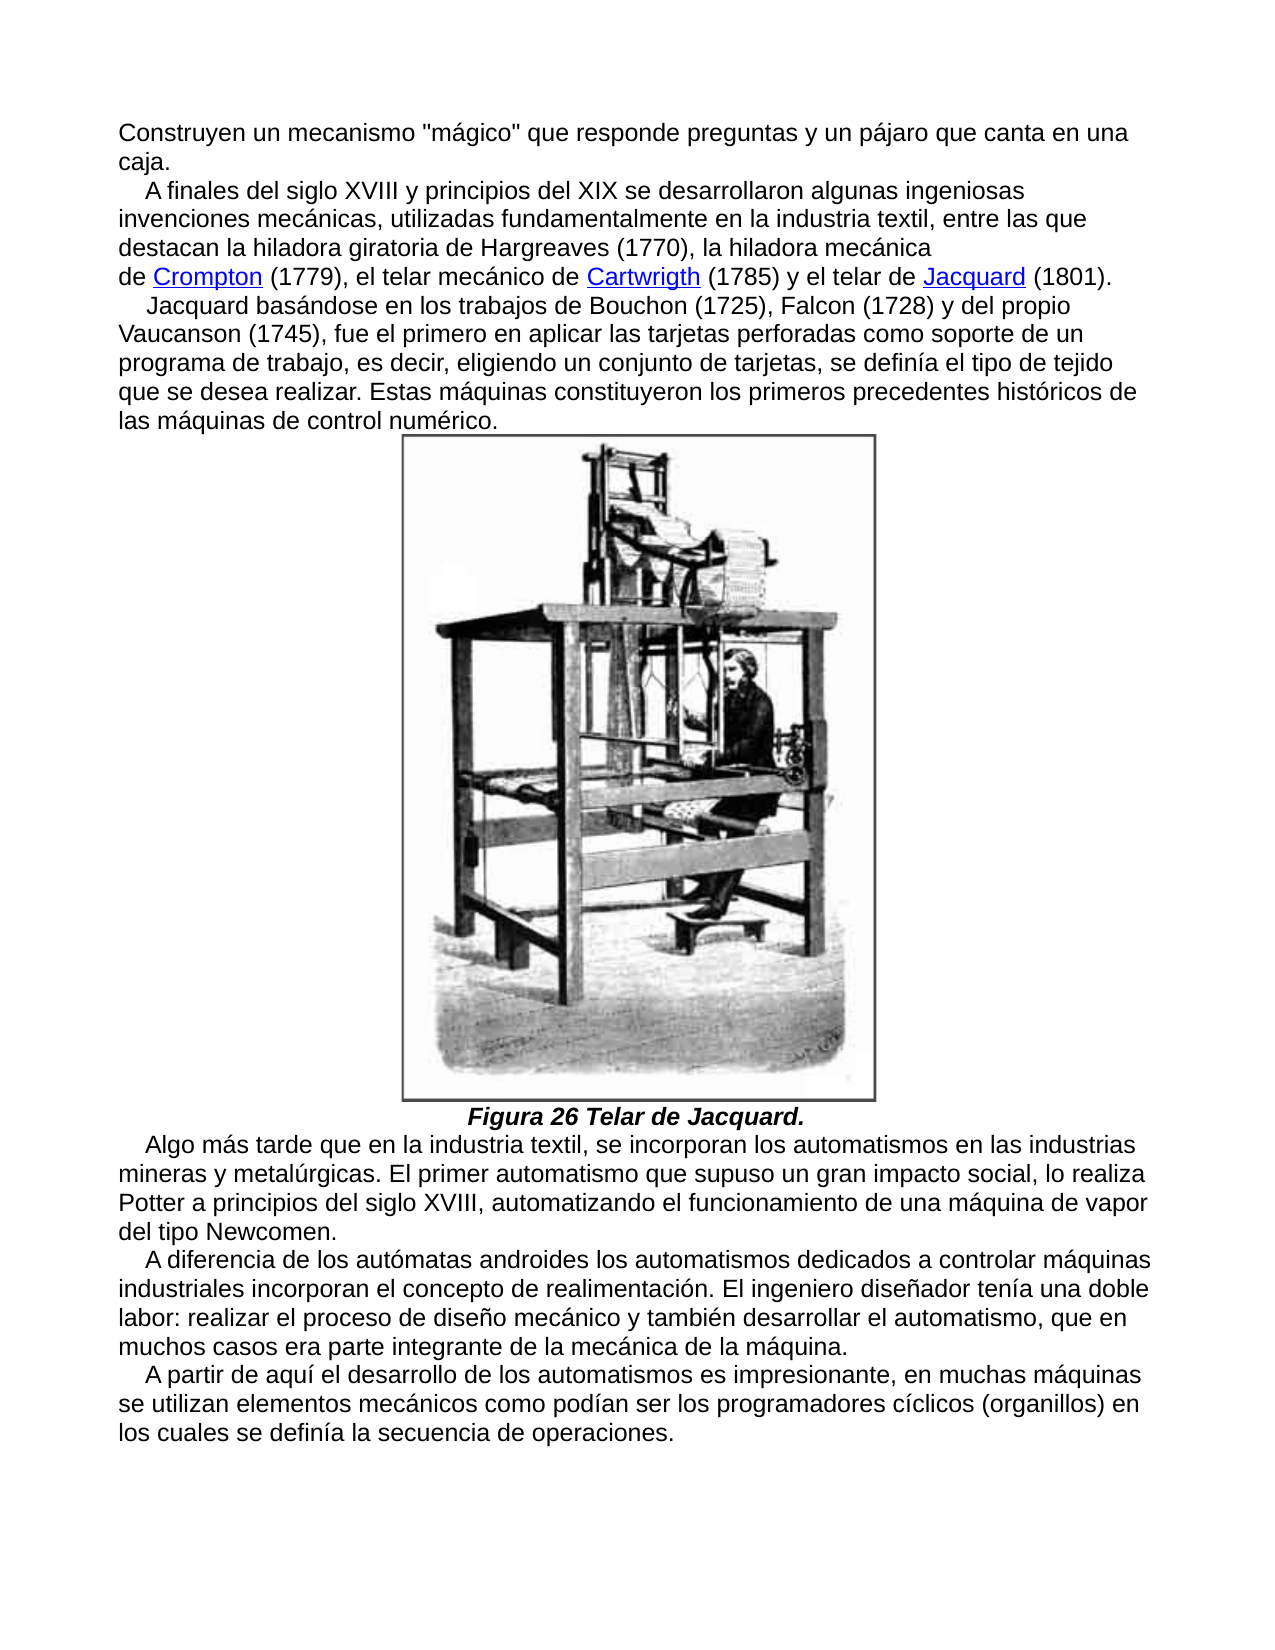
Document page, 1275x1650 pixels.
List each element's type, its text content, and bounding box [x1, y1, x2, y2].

text Figura 26 Telar de Jacquard. [118, 1102, 1157, 1130]
text A diferencia de los autómatas androides los automatismos dedicados a controlar máquinas industriales incorporan el concepto de realimentación. El ingeniero diseñador tenía una doble labor: realizar el proceso de diseño mecánico y también desarrollar el automatismo, que en muchos casos era parte integrante de la mecánica de la máquina. [118, 1245, 1157, 1360]
text Algo más tarde que en la industria textil, se incorporan los automatismos en las industrias mineras y metalúrgicas. El primer automatismo que supuso un gran impacto social, lo realiza Potter a principios del siglo XVIII, automatizando el funcionamiento de una máquina de vapor del tipo Newcomen. [118, 1130, 1157, 1245]
text A finales del siglo XVIII y principios del XIX se desarrollaron algunas ingeniosas invenciones mecánicas, utilizadas fundamentalmente en la industria textil, entre las que destacan la hiladora giratoria de Hargreaves (1770), la hiladora mecánica de Crompton (1779), el telar mecánico de Cartwrigth (1785) y el telar de Jacquard (1801). [118, 176, 1157, 291]
text A partir de aquí el desarrollo de los automatismos es impresionante, en muchas máquinas se utilizan elementos mecánicos como podían ser los programadores cíclicos (organillos) en los cuales se definía la secuencia de operaciones. [118, 1360, 1157, 1447]
picture [401, 434, 877, 1102]
text Jacquard basándose en los trabajos de Bouchon (1725), Falcon (1728) y del propio Vaucanson (1745), fue el primero en aplicar las tarjetas perforadas como soporte de un programa de trabajo, es decir, eligiendo un conjunto de tarjetas, se definía el tipo de tejido que se desea realizar. Estas máquinas constituyeron los primeros precedentes históricos de las máquinas de control numérico. [118, 291, 1157, 434]
text Construyen un mecanismo "mágico" que responde preguntas y un pájaro que canta en una caja. [118, 118, 1157, 176]
